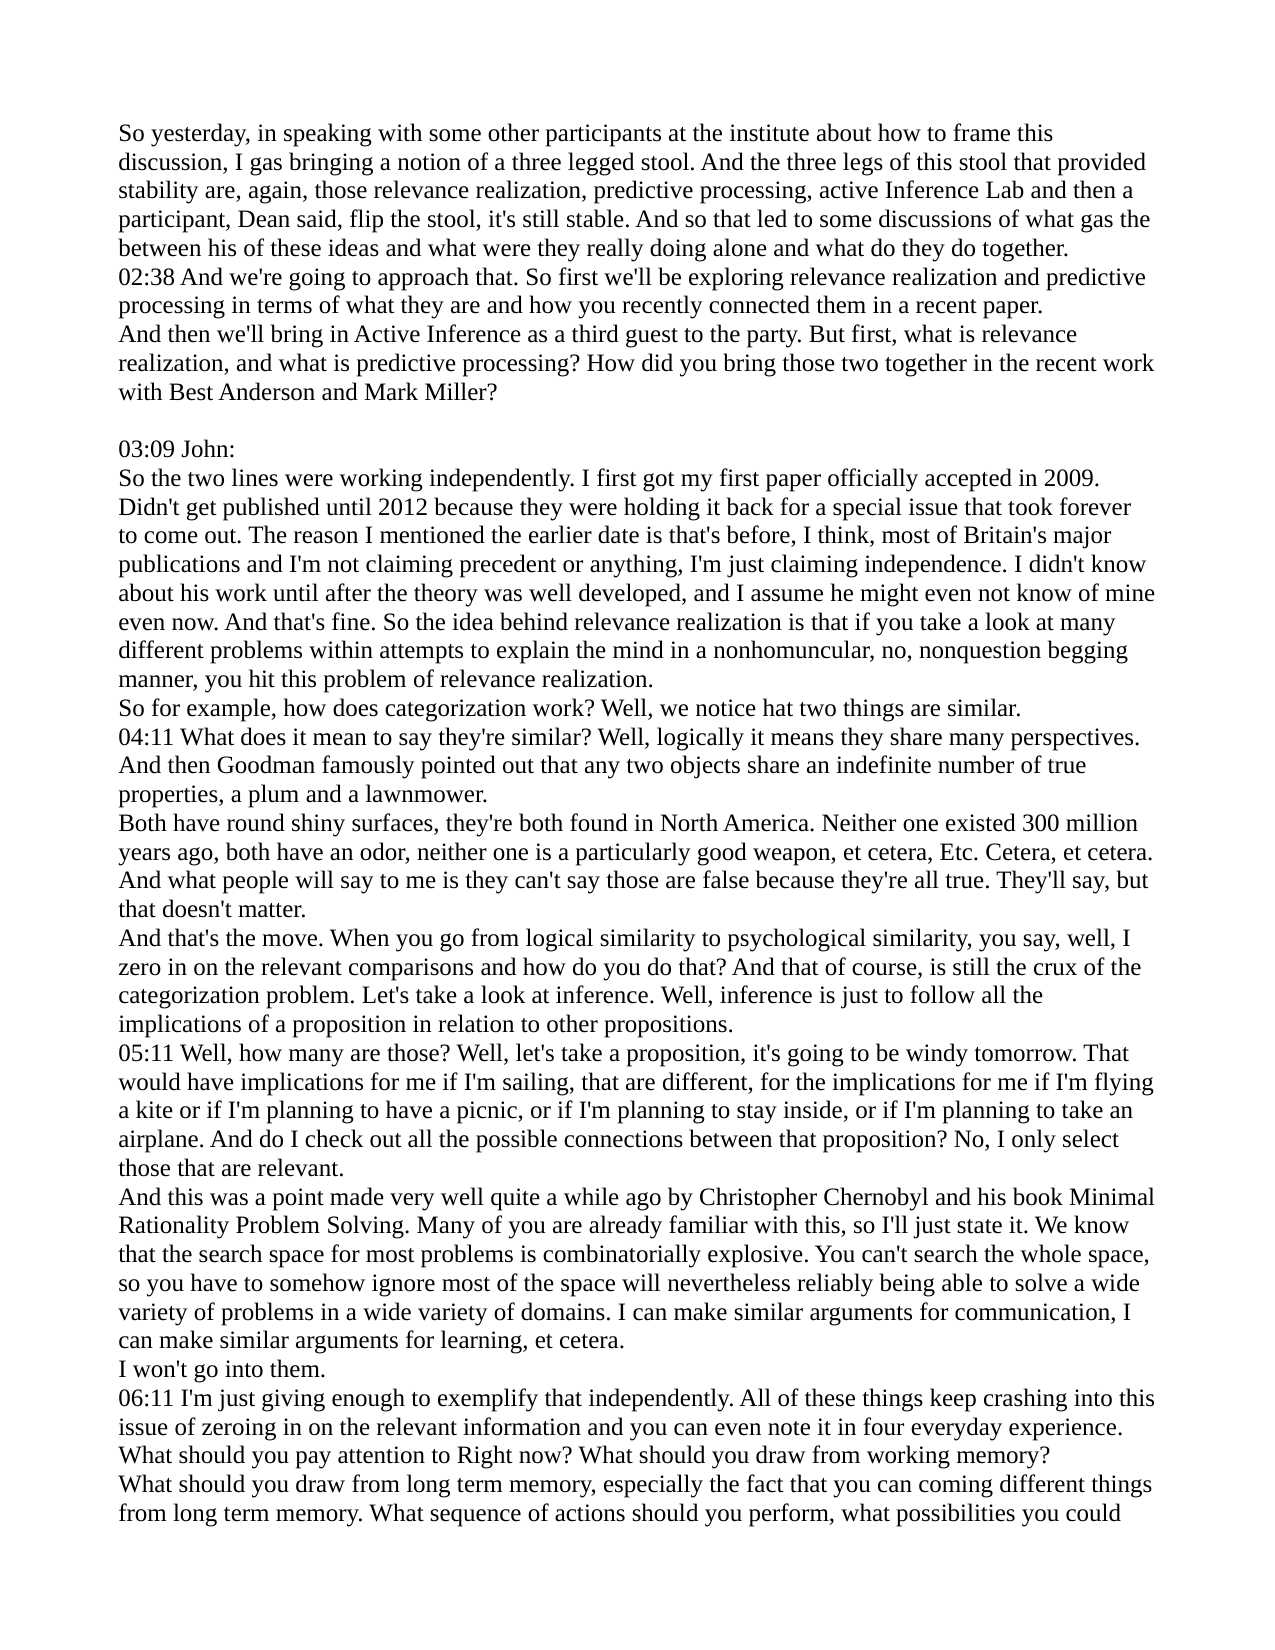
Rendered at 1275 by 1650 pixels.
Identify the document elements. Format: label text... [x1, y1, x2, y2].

text 03:09 John: [118, 434, 1157, 463]
text 06:11 I'm just giving enough to exemplify that independently. All of these things keep crashing into this issue of zeroing in on the relevant information and you can even note it in four everyday experience. What should you pay attention to Right now? What should you draw from working memory? [118, 1383, 1157, 1469]
text And this was a point made very well quite a while ago by Christopher Chernobyl and his book Minimal Rationality Problem Solving. Many of you are already familiar with this, so I'll just state it. We know that the search space for most problems is combinatorially explosive. You can't search the whole space, so you have to somehow ignore most of the space will nevertheless reliably being able to solve a wide variety of problems in a wide variety of domains. I can make similar arguments for communication, I can make similar arguments for learning, et cetera. [118, 1182, 1157, 1354]
text 02:38 And we're going to approach that. So first we'll be exploring relevance realization and predictive processing in terms of what they are and how you recently connected them in a recent paper. [118, 262, 1157, 319]
text 04:11 What does it mean to say they're similar? Well, logically it means they share many perspectives. And then Goodman famously pointed out that any two objects share an indefinite number of true properties, a plum and a lawnmower. [118, 722, 1157, 808]
text So for example, how does categorization work? Well, we notice hat two things are similar. [118, 693, 1157, 722]
text Didn't get published until 2012 because they were holding it back for a special issue that took forever to come out. The reason I mentioned the earlier date is that's before, I think, most of Britain's major publications and I'm not claiming precedent or anything, I'm just claiming independence. I didn't know about his work until after the theory was well developed, and I assume he might even not know of mine even now. And that's fine. So the idea behind relevance realization is that if you take a look at many different problems within attempts to explain the mind in a nonhomuncular, no, nonquestion begging manner, you hit this problem of relevance realization. [118, 492, 1157, 693]
text And that's the move. When you go from logical similarity to psychological similarity, you say, well, I zero in on the relevant comparisons and how do you do that? And that of course, is still the crux of the categorization problem. Let's take a look at inference. Well, inference is just to follow all the implications of a proposition in relation to other propositions. [118, 923, 1157, 1038]
text 05:11 Well, how many are those? Well, let's take a proposition, it's going to be windy tomorrow. That would have implications for me if I'm sailing, that are different, for the implications for me if I'm flying a kite or if I'm planning to have a picnic, or if I'm planning to stay inside, or if I'm planning to take an airplane. And do I check out all the possible connections between that proposition? No, I only select those that are relevant. [118, 1038, 1157, 1182]
text So yesterday, in speaking with some other participants at the institute about how to frame this discussion, I gas bringing a notion of a three legged stool. And the three legs of this stool that provided stability are, again, those relevance realization, predictive processing, active Inference Lab and then a participant, Dean said, flip the stool, it's still stable. And so that led to some discussions of what gas the between his of these ideas and what were they really doing alone and what do they do together. [118, 118, 1157, 262]
text What should you draw from long term memory, especially the fact that you can coming different things from long term memory. What sequence of actions should you perform, what possibilities you could [118, 1469, 1157, 1527]
text So the two lines were working independently. I first got my first paper officially accepted in 2009. [118, 463, 1157, 492]
text I won't go into them. [118, 1354, 1157, 1383]
text And then we'll bring in Active Inference as a third guest to the party. But first, what is relevance realization, and what is predictive processing? How did you bring those two together in the recent work with Best Anderson and Mark Miller? [118, 319, 1157, 406]
text Both have round shiny surfaces, they're both found in North America. Neither one existed 300 million years ago, both have an odor, neither one is a particularly good weapon, et cetera, Etc. Cetera, et cetera. And what people will say to me is they can't say those are false because they're all true. They'll say, but that doesn't matter. [118, 808, 1157, 923]
